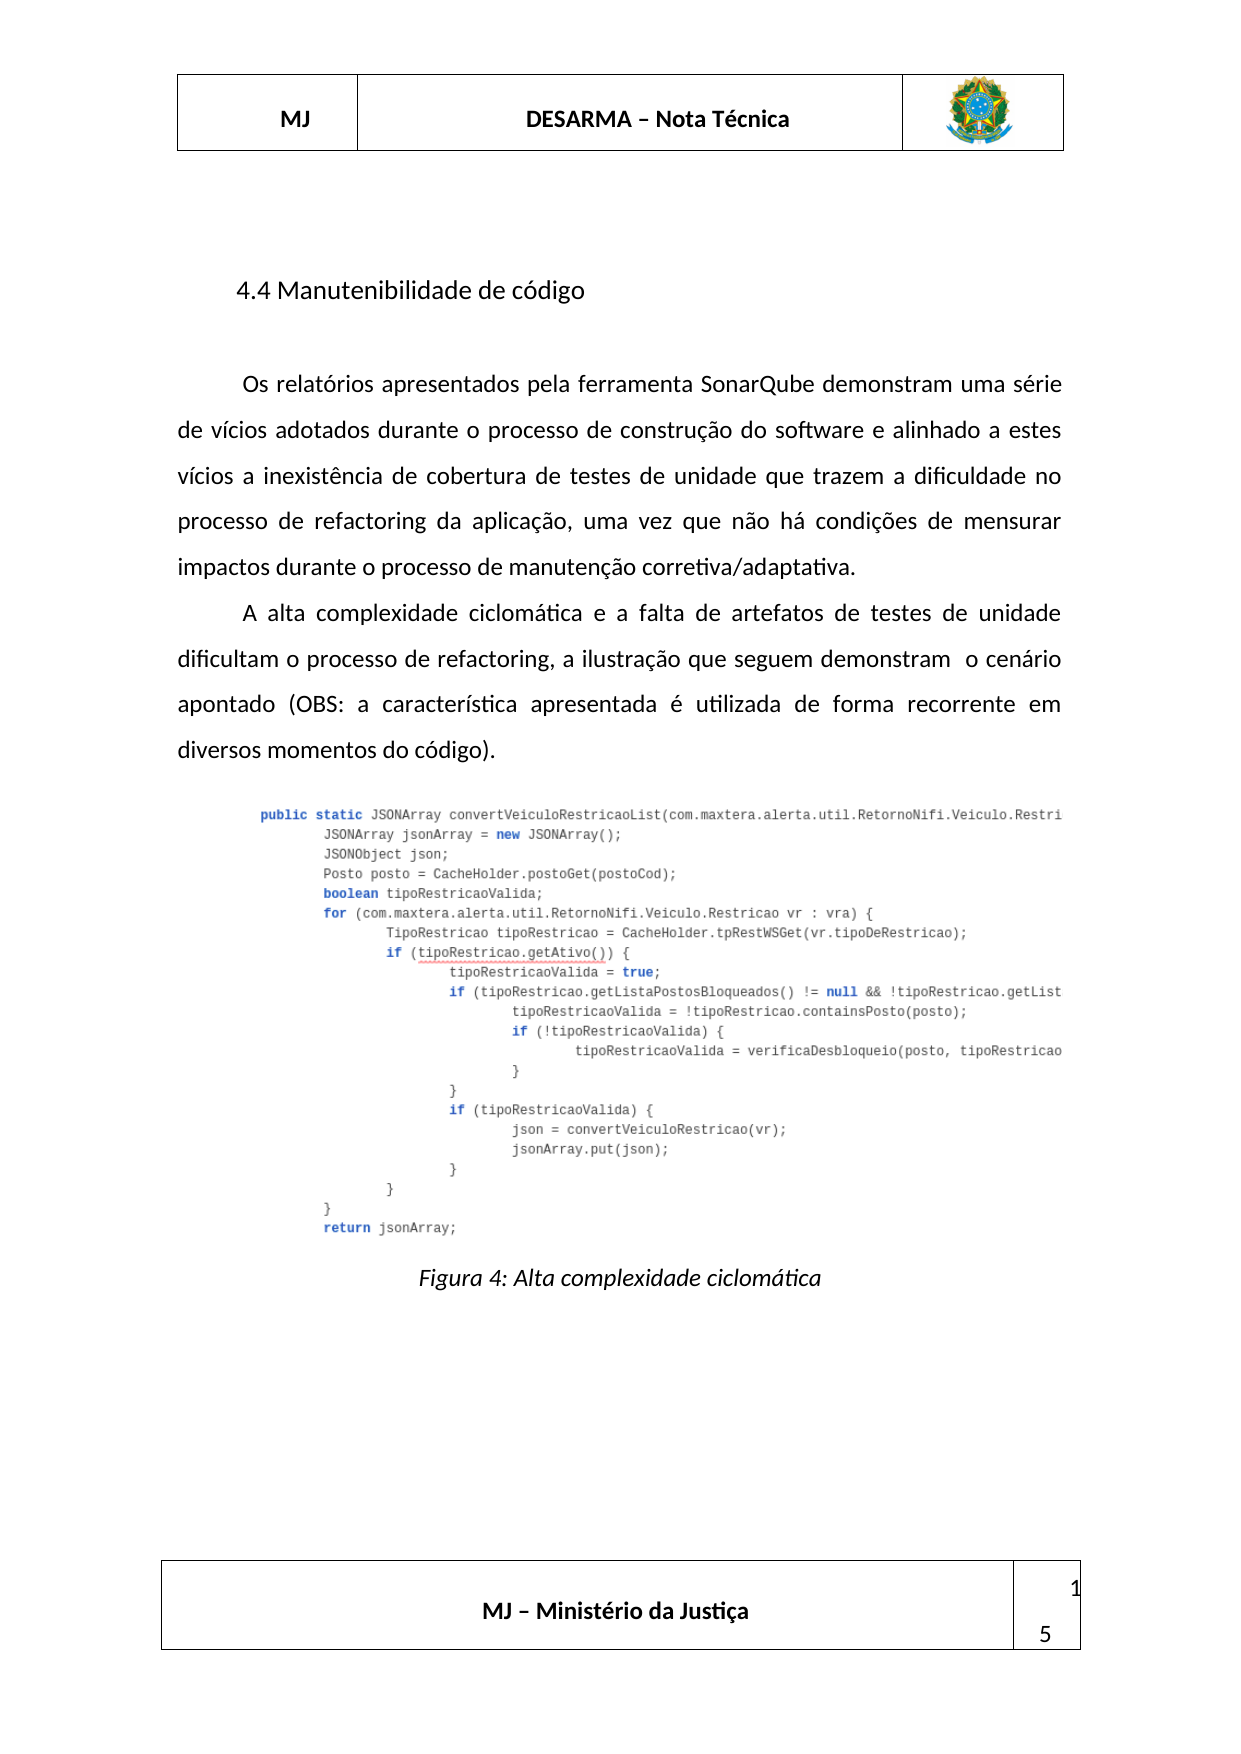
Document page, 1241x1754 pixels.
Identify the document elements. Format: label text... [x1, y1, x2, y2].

text 4.4 Manutenibilidade de código [177, 273, 236, 306]
text Figura 4: Alta complexidade ciclomática [177, 792, 1063, 1292]
text Os relatórios apresentados pela ferramenta SonarQube demonstram uma série de vícios adotados durante o processo de construção do software e alinhado a estes vícios a inexistência de cobertura de testes de unidade que trazem a dificuldade no processo de refactoring da aplicação, uma vez que não há condições de mensurar impactos durante o processo de manutenção corretiva/adaptativa. [177, 444, 1063, 460]
text A alta complexidade ciclomática e a falta de artefatos de testes de unidade dificultam o processo de refactoring, a ilustração que seguem demonstram o cenário apontado (OBS: a característica apresentada é utilizada de forma recorrente em diversos momentos do código). [177, 673, 1063, 689]
text A alta complexidade ciclomática e a falta de artefatos de testes de unidade dificultam o processo de refactoring, a ilustração que seguem demonstram o cenário apontado (OBS: a característica apresentada é utilizada de forma recorrente em diversos momentos do código). [177, 597, 1063, 643]
text Os relatórios apresentados pela ferramenta SonarQube demonstram uma série de vícios adotados durante o processo de construção do software e alinhado a estes vícios a inexistência de cobertura de testes de unidade que trazem a dificuldade no processo de refactoring da aplicação, uma vez que não há condições de mensurar impactos durante o processo de manutenção corretiva/adaptativa. [177, 536, 1063, 582]
text A alta complexidade ciclomática e a falta de artefatos de testes de unidade dificultam o processo de refactoring, a ilustração que seguem demonstram o cenário apontado (OBS: a característica apresentada é utilizada de forma recorrente em diversos momentos do código). [177, 719, 1063, 765]
picture [236, 792, 1063, 1241]
picture [944, 75, 1020, 149]
text 4.4 Manutenibilidade de código [585, 273, 1063, 306]
text Os relatórios apresentados pela ferramenta SonarQube demonstram uma série de vícios adotados durante o processo de construção do software e alinhado a estes vícios a inexistência de cobertura de testes de unidade que trazem a dificuldade no processo de refactoring da aplicação, uma vez que não há condições de mensurar impactos durante o processo de manutenção corretiva/adaptativa. [177, 490, 1063, 506]
text Os relatórios apresentados pela ferramenta SonarQube demonstram uma série de vícios adotados durante o processo de construção do software e alinhado a estes vícios a inexistência de cobertura de testes de unidade que trazem a dificuldade no processo de refactoring da aplicação, uma vez que não há condições de mensurar impactos durante o processo de manutenção corretiva/adaptativa. [177, 368, 1063, 414]
